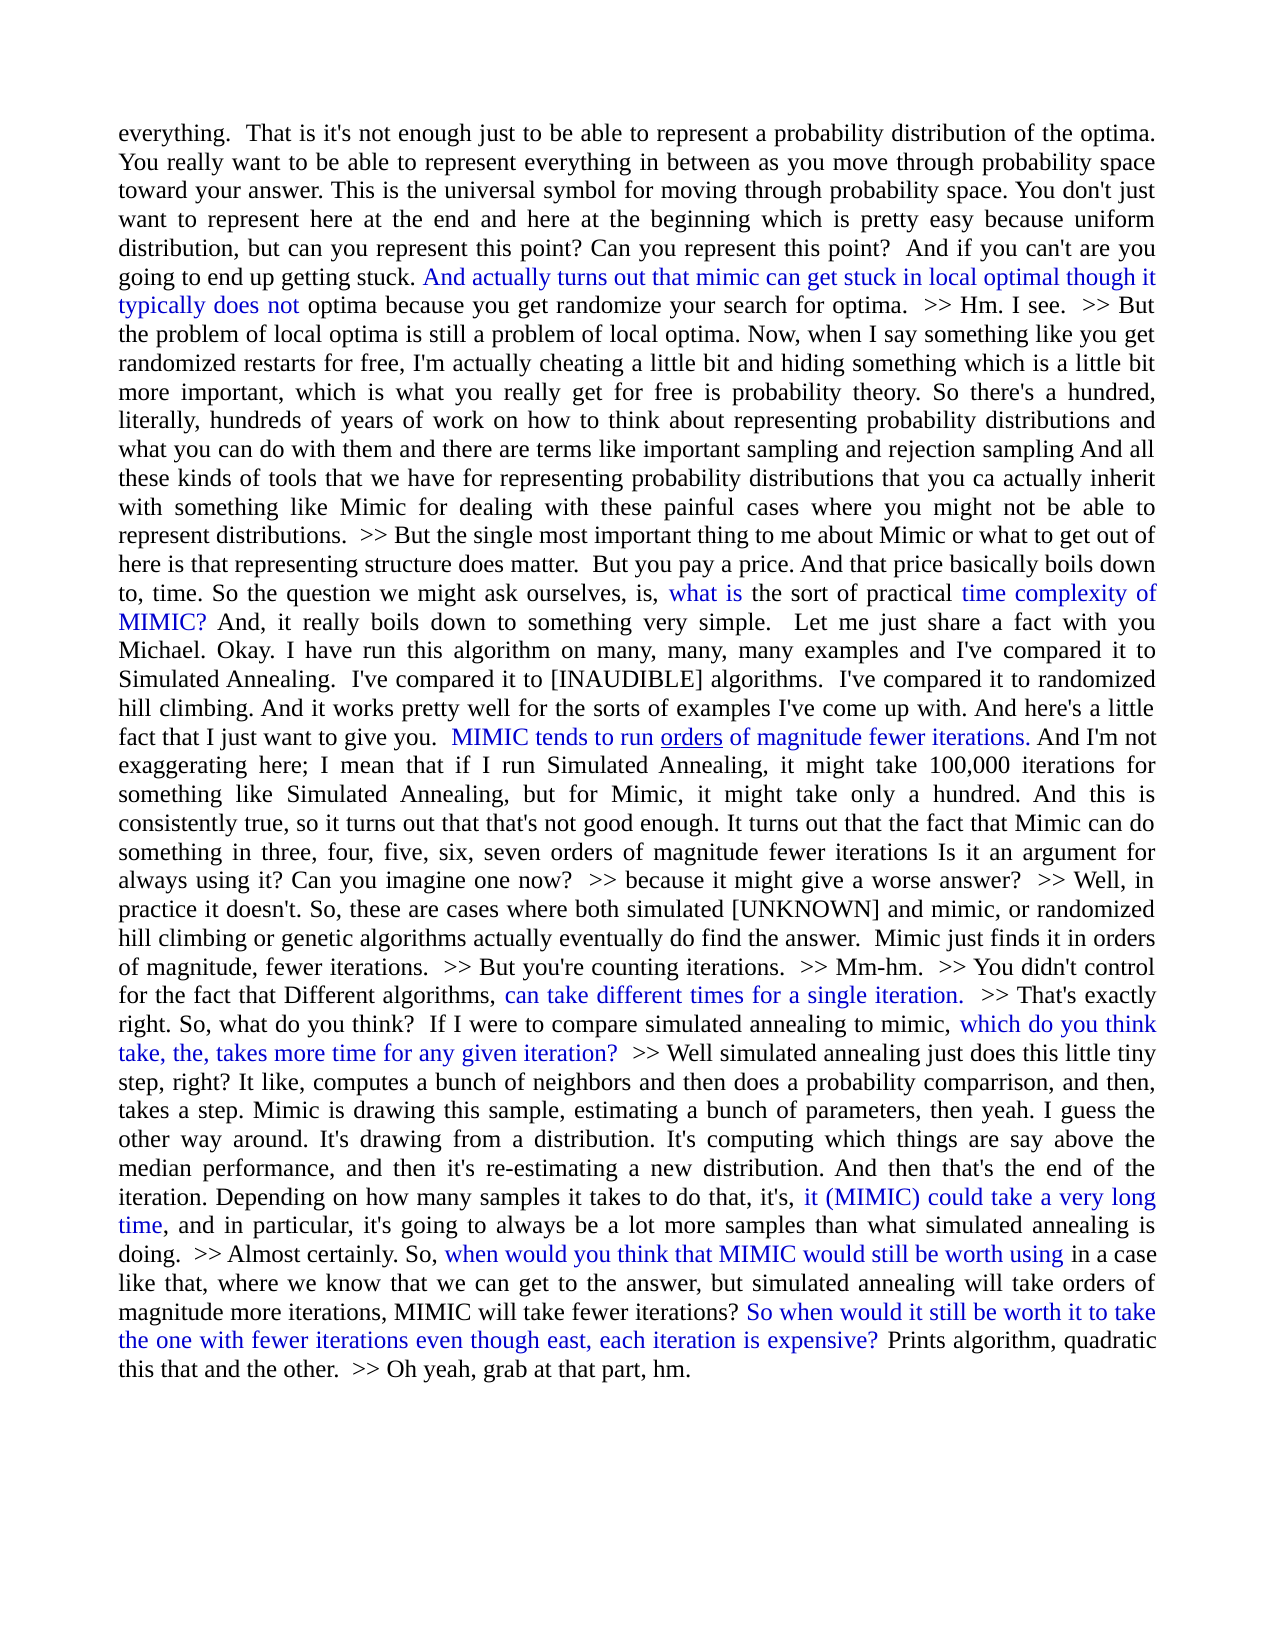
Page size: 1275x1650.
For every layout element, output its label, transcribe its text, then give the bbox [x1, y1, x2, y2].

text everything. That is it's not enough just to be able to represent a probability distribution of the optima. You really want to be able to represent everything in between as you move through probability space toward your answer. This is the universal symbol for moving through probability space. You don't just want to represent here at the end and here at the beginning which is pretty easy because uniform distribution, but can you represent this point? Can you represent this point? And if you can't are you going to end up getting stuck. And actually turns out that mimic can get stuck in local optimal though it typically does not optima because you get randomize your search for optima. >> Hm. I see. >> But the problem of local optima is still a problem of local optima. Now, when I say something like you get randomized restarts for free, I'm actually cheating a little bit and hiding something which is a little bit more important, which is what you really get for free is probability theory. So there's a hundred, literally, hundreds of years of work on how to think about representing probability distributions and what you can do with them and there are terms like important sampling and rejection sampling And all these kinds of tools that we have for representing probability distributions that you ca actually inherit with something like Mimic for dealing with these painful cases where you might not be able to represent distributions. >> But the single most important thing to me about Mimic or what to get out of here is that representing structure does matter. But you pay a price. And that price basically boils down to, time. So the question we might ask ourselves, is, what is the sort of practical time complexity of MIMIC? And, it really boils down to something very simple. Let me just share a fact with you Michael. Okay. I have run this algorithm on many, many, many examples and I've compared it to Simulated Annealing. I've compared it to [INAUDIBLE] algorithms. I've compared it to randomized hill climbing. And it works pretty well for the sorts of examples I've come up with. And here's a little fact that I just want to give you. MIMIC tends to run orders of magnitude fewer iterations. And I'm not exaggerating here; I mean that if I run Simulated Annealing, it might take 100,000 iterations for something like Simulated Annealing, but for Mimic, it might take only a hundred. And this is consistently true, so it turns out that that's not good enough. It turns out that the fact that Mimic can do something in three, four, five, six, seven orders of magnitude fewer iterations Is it an argument for always using it? Can you imagine one now? >> because it might give a worse answer? >> Well, in practice it doesn't. So, these are cases where both simulated [UNKNOWN] and mimic, or randomized hill climbing or genetic algorithms actually eventually do find the answer. Mimic just finds it in orders of magnitude, fewer iterations. >> But you're counting iterations. >> Mm-hm. >> You didn't control for the fact that Different algorithms, can take different times for a single iteration. >> That's exactly right. So, what do you think? If I were to compare simulated annealing to mimic, which do you think take, the, takes more time for any given iteration? >> Well simulated annealing just does this little tiny step, right? It like, computes a bunch of neighbors and then does a probability comparrison, and then, takes a step. Mimic is drawing this sample, estimating a bunch of parameters, then yeah. I guess the other way around. It's drawing from a distribution. It's computing which things are say above the median performance, and then it's re-estimating a new distribution. And then that's the end of the iteration. Depending on how many samples it takes to do that, it's, it (MIMIC) could take a very long time, and in particular, it's going to always be a lot more samples than what simulated annealing is doing. >> Almost certainly. So, when would you think that MIMIC would still be worth using in a case like that, where we know that we can get to the answer, but simulated annealing will take orders of magnitude more iterations, MIMIC will take fewer iterations? So when would it still be worth it to take the one with fewer iterations even though east, each iteration is expensive? Prints algorithm, quadratic this that and the other. >> Oh yeah, grab at that part, hm. [118, 118, 1157, 1383]
